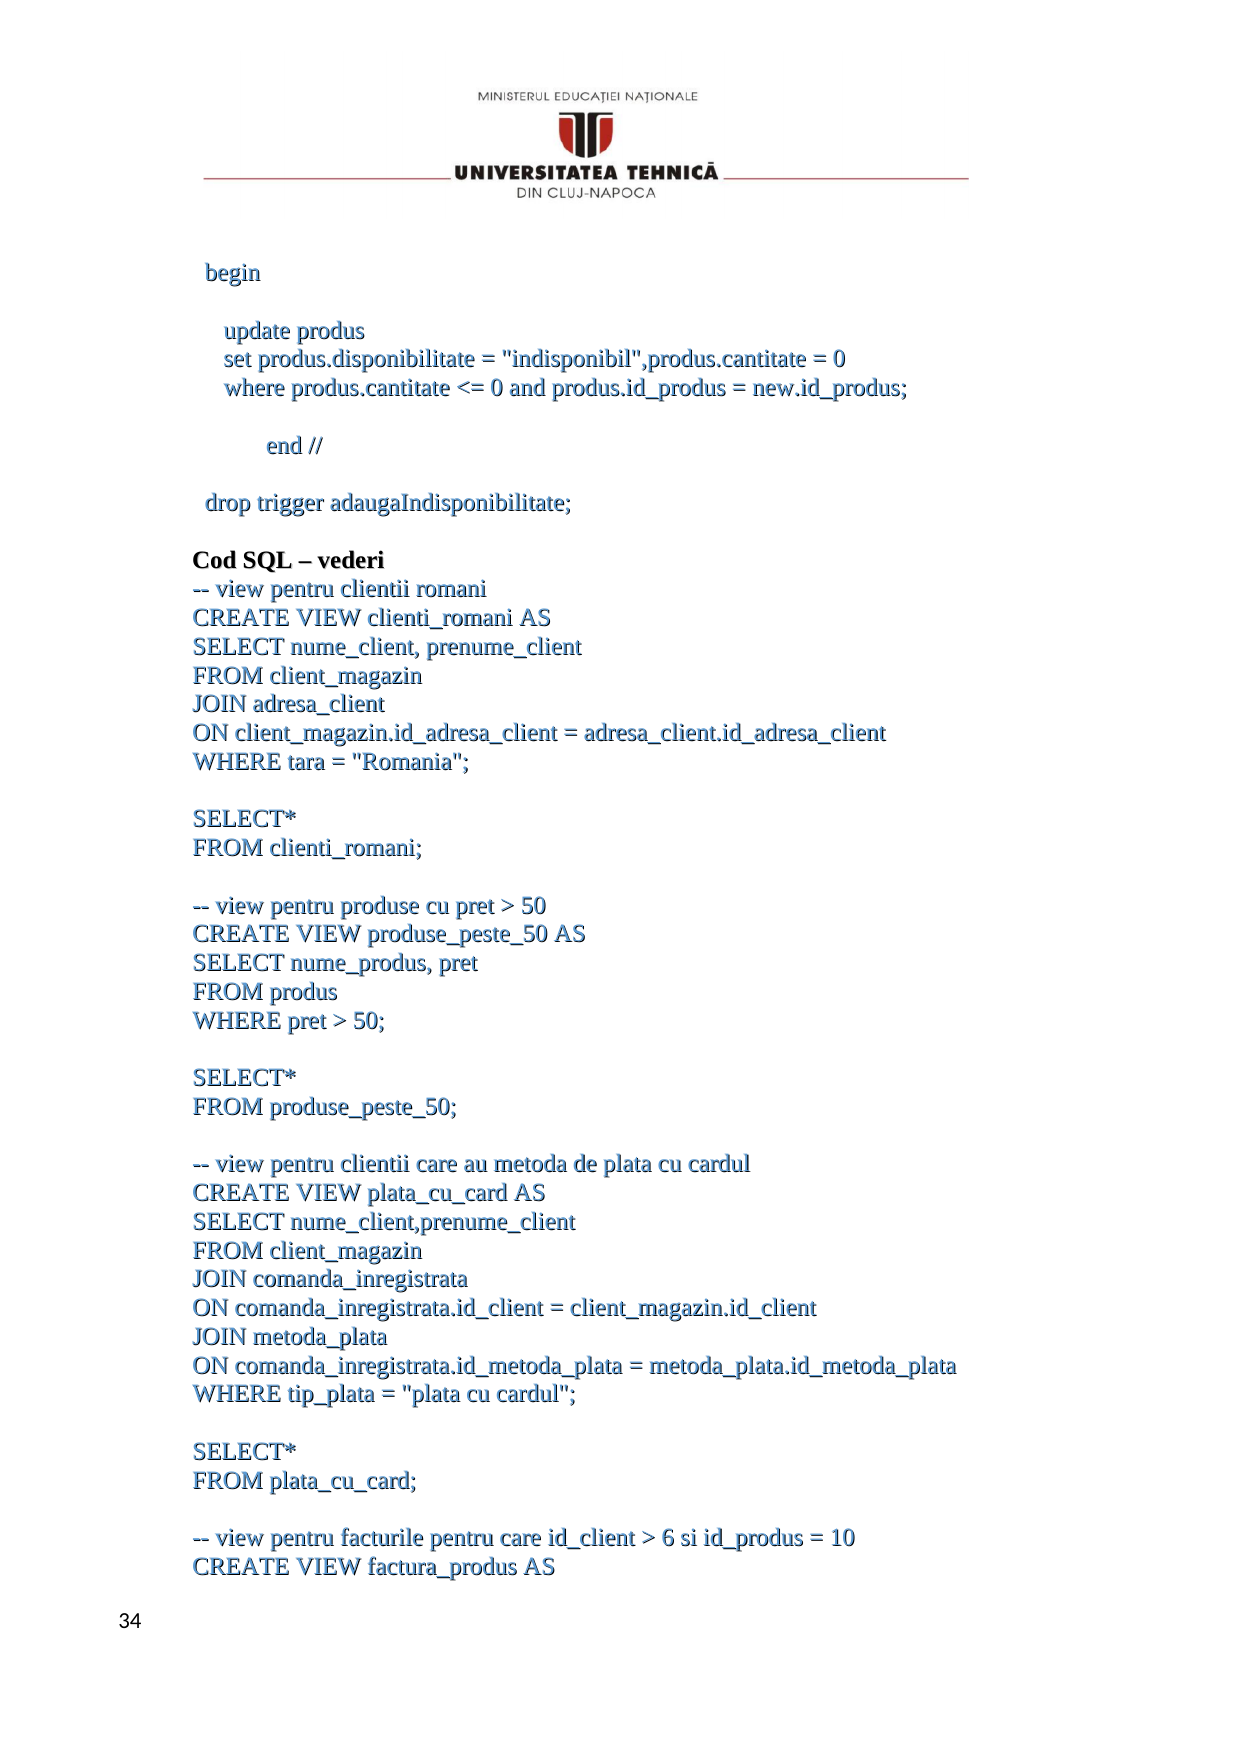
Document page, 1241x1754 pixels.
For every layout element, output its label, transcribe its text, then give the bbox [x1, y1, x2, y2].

text FROM client_magazin [192, 660, 1122, 688]
text FROM produs [192, 976, 1122, 1005]
text set produs.disponibilitate = "indisponibil",produs.cantitate = 0 [192, 343, 1122, 372]
text WHERE tara = "Romania"; [192, 746, 1122, 775]
text FROM client_magazin [192, 1235, 1122, 1263]
text end // [192, 430, 1122, 458]
text begin [192, 257, 1122, 286]
text CREATE VIEW plata_cu_card AS [192, 1177, 1122, 1206]
text SELECT nume_produs, pret [192, 947, 1122, 976]
text WHERE pret > 50; [192, 1005, 1122, 1033]
text update produs [192, 315, 1122, 343]
text CREATE VIEW clienti_romani AS [192, 602, 1122, 631]
text ON comanda_inregistrata.id_client = client_magazin.id_client [192, 1292, 1122, 1321]
text CREATE VIEW factura_produs AS [192, 1551, 1122, 1580]
text Cod SQL – vederi [192, 545, 1122, 573]
text JOIN comanda_inregistrata [192, 1263, 1122, 1292]
text WHERE tip_plata = "plata cu cardul"; [192, 1378, 1122, 1407]
text FROM plata_cu_card; [192, 1465, 1122, 1493]
text drop trigger adaugaIndisponibilitate; [192, 487, 1122, 516]
text -- view pentru produse cu pret > 50 [192, 890, 1122, 918]
text FROM produse_peste_50; [192, 1091, 1122, 1120]
text -- view pentru facturile pentru care id_client > 6 si id_produs = 10 [192, 1522, 1122, 1551]
text -- view pentru clientii care au metoda de plata cu cardul [192, 1148, 1122, 1177]
text FROM clienti_romani; [192, 832, 1122, 861]
text JOIN adresa_client [192, 688, 1122, 717]
text CREATE VIEW produse_peste_50 AS [192, 918, 1122, 947]
text SELECT* [192, 803, 1122, 832]
text SELECT* [192, 1436, 1122, 1465]
text SELECT nume_client,prenume_client [192, 1206, 1122, 1235]
text SELECT* [192, 1062, 1122, 1091]
text -- view pentru clientii romani [192, 573, 1122, 602]
text ON client_magazin.id_adresa_client = adresa_client.id_adresa_client [192, 717, 1122, 746]
text ON comanda_inregistrata.id_metoda_plata = metoda_plata.id_metoda_plata [192, 1350, 1122, 1378]
text SELECT nume_client, prenume_client [192, 631, 1122, 660]
text JOIN metoda_plata [192, 1321, 1122, 1350]
text where produs.cantitate <= 0 and produs.id_produs = new.id_produs; [192, 372, 1122, 401]
